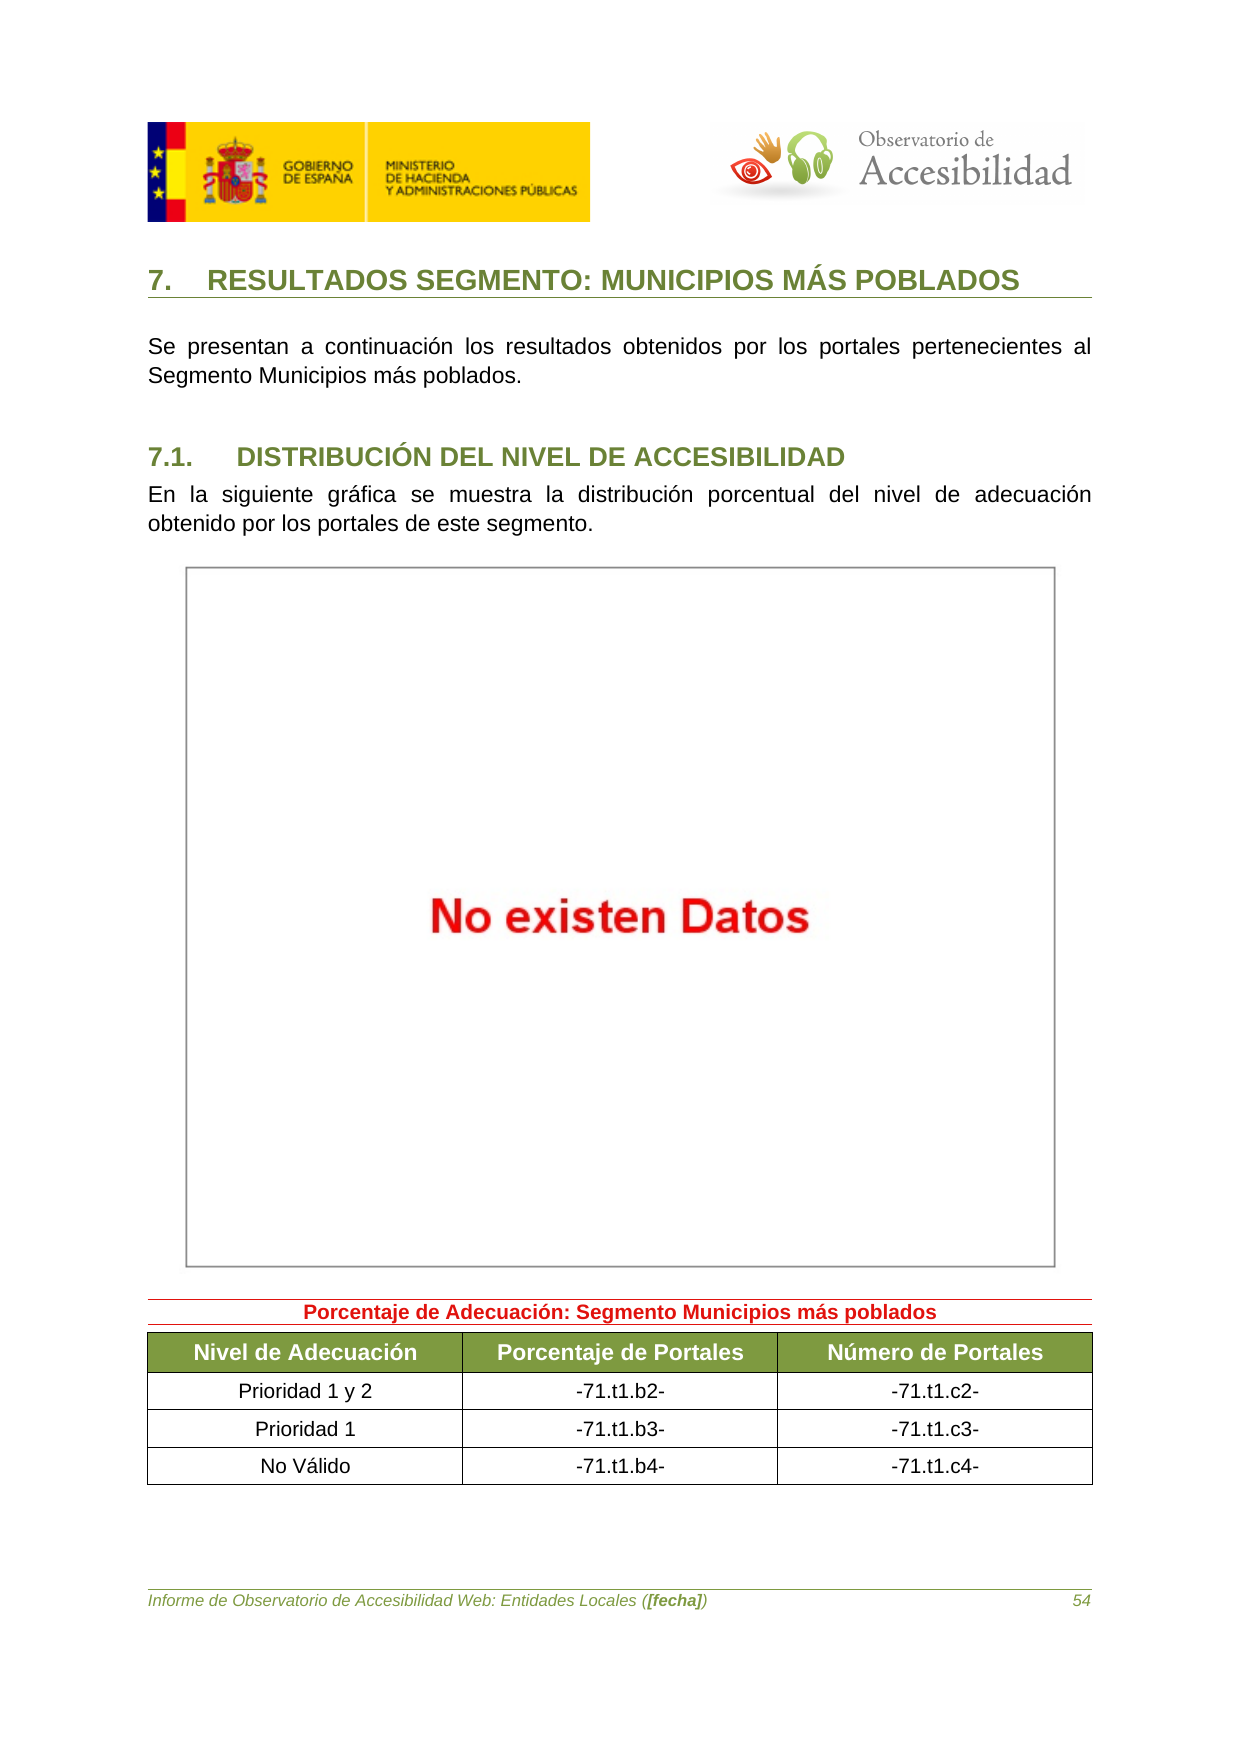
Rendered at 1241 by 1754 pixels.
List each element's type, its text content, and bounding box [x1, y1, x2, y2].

table_cell Prioridad 1 y 2 [148, 1373, 462, 1409]
table_cell -71.t1.b3- [463, 1410, 777, 1447]
table_header Número de Portales [778, 1333, 1092, 1372]
table_cell No Válido [148, 1448, 462, 1484]
picture [178, 564, 1062, 1274]
table_header Porcentaje de Portales [463, 1333, 777, 1372]
table_cell Prioridad 1 [148, 1410, 462, 1447]
picture [147, 122, 591, 222]
table_cell -71.t1.c2- [778, 1373, 1092, 1409]
list Resultados Segmento: Municipios más poblados [148, 263, 1092, 297]
table_cell -71.t1.b2- [463, 1373, 777, 1409]
text Se presentan a continuación los resultados obtenidos por los portales pertenecientes al Segmento Municipios más poblados. [148, 333, 1092, 388]
text Porcentaje de Adecuación: Segmento Municipios más poblados [148, 1300, 1092, 1324]
text En la siguiente gráfica se muestra la distribución porcentual del nivel de adecuación obtenido por los portales de este segmento. [148, 481, 1092, 537]
table_cell -71.t1.c4- [778, 1448, 1092, 1484]
table_cell -71.t1.b4- [463, 1448, 777, 1484]
picture [710, 122, 1086, 205]
list Distribución del nivel de accesibilidad [148, 441, 1092, 472]
table_header Nivel de Adecuación [148, 1333, 462, 1372]
table_cell -71.t1.c3- [778, 1410, 1092, 1447]
